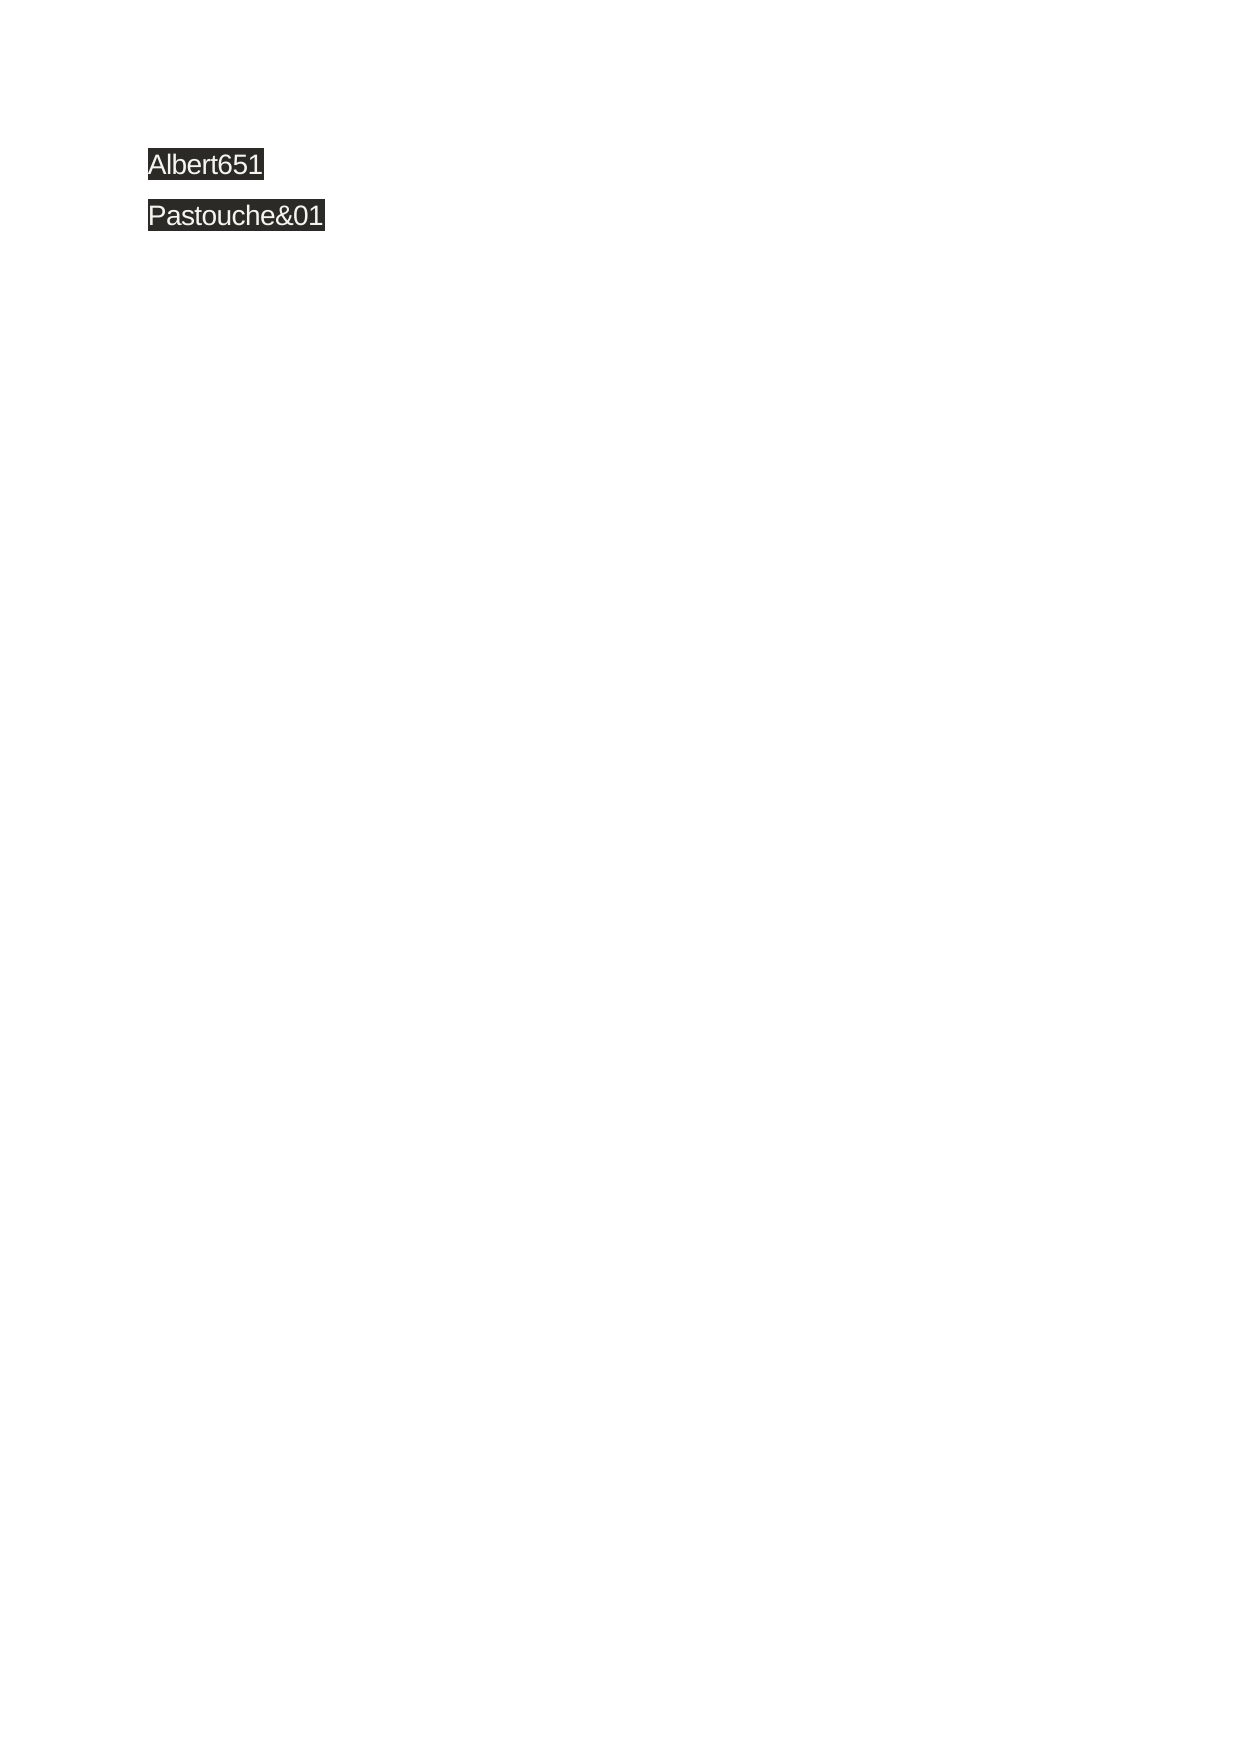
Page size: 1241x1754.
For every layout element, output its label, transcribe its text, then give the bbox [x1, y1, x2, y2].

text Pastouche&01 [148, 199, 1093, 231]
text Albert651 [148, 148, 1093, 180]
